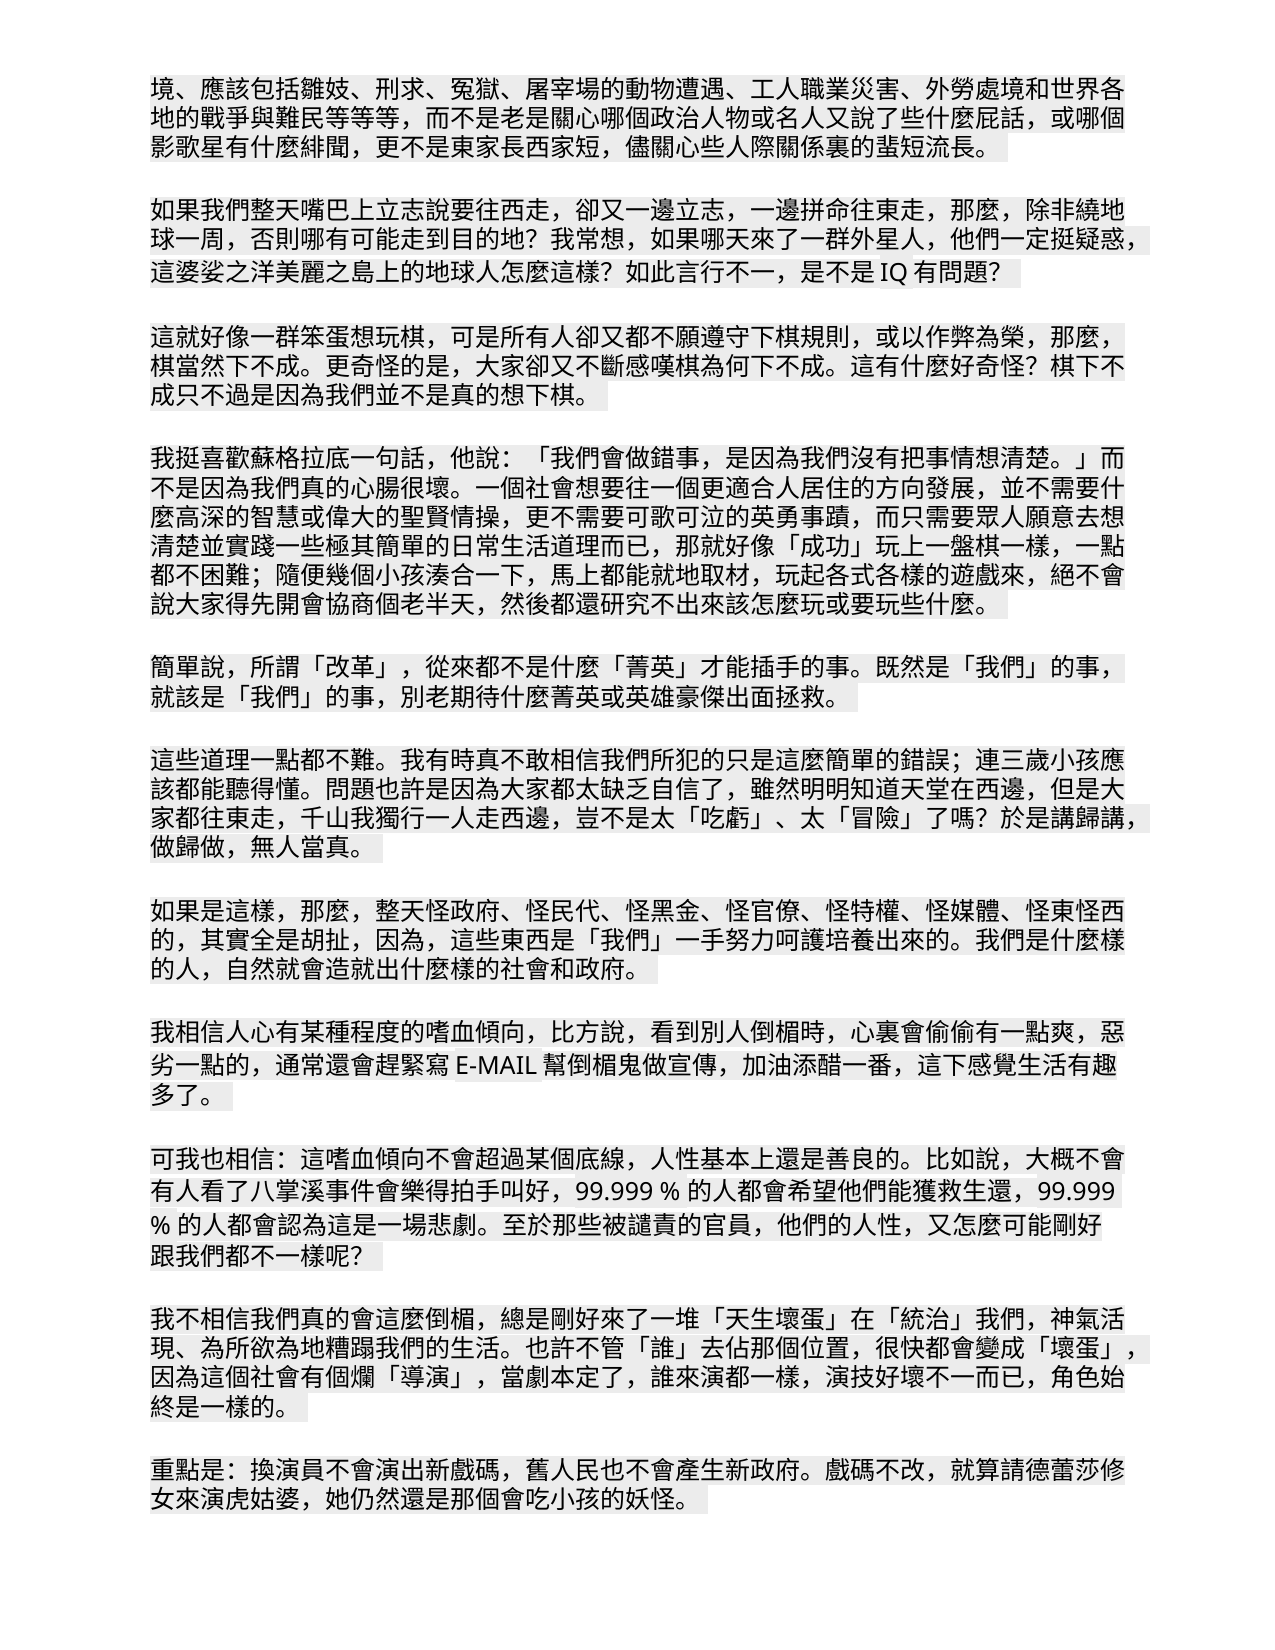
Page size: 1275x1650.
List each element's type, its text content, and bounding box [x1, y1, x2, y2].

text 【舊文新登】李遠哲嘉言錄(2)：選民進黨，台灣才能向上提昇 陳真 2017.09.26. 黑金體制以民主之名在台橫行二、三十年，搞仇中反華以及高唱所謂台獨，做為一種奪權營私的手段。政治圈裏，難道有人會否認這樣一個基本事實？ 政客欺騙一般人時，完全又是另一副形象與說法，可是，私下關起門來，就跟土匪黑幫就地分贓根本沒兩樣，誰要搶這個，誰要奪那個，大家來喬一喬，喬不好就來鬥，看誰勢力強拳頭粗。可是，一旦面對外界，馬上又換上一副為人民奮鬥打拼的噁心嘴臉。老實一點的人，在這樣的圈子待久了，真是會精神分裂。 但你可別以為黑金體制就是像電影演的那樣，只會拿槍打來打去。那種場面當然也是有的，但是那些都是小咖、小case，搞一些蠅頭小利。真正的大賣賣之掏空撈錢作為，幾乎都是所謂「合法」。 當我大權在握，要「合法」還不簡單？就算非法，你也絕對抓不到證據；就算抓到證據，法院也不會偵辦；就算法院不得不辦，也是先拖過十幾二十年再說。就算拖到不能再拖，那就意思意思判一下，一審先予重判，等風頭一過，再拖個幾年，就以「查無實據」結案或易科罰金了事。 阿扁之所以一方面承認自己貪污和洗錢，一方面卻又心有不甘是因為，倘若阿扁應該坐牢，那麼，其他檯面人物及其一票走狗幫凶，恐怕百分之99點9都得坐穿牢底。 西元兩千年，阿扁剛上台時，連同人渣黨的國師李遠哲，就像天皇那樣，對之完全不能有一絲批評。誰敢批評，馬上就會招來綠營支持者無所不用其極的抹黑與騷擾，非常可怕。李遠哲當年所謂「向上提昇」的「新政府」 之偉大形象，高入雲霄，擁有八成以上的「民意」，誰敢對之稍有一絲不敬或質疑，誰就會倒大霉。 那時候，西元2000年，我光是寫了一篇其實溫溫吞吞的文章叫做《舊人民不會有新政府》，就不知道招來多少報復、抹黑與人格毀滅，手段之卑劣齷齪，外人難以想像，非常痛苦。各位不妨讀一讀，思考一下，為何這樣一篇絲毫不具攻擊性的文字，卻不見容於李遠哲所宣稱的那個「向上提昇」的「新政府」年代？ 我那文章僅僅只是說：除非人民改變價值態度，除非人民真心厭惡黑金、貪污與特權，否則不可能會有什麼新政府或新政治的誕生，一切扯爛污必然照樣繼續進行，甚且變本加厲。 如今看來，唯一改變的是：以前藍的吃得凶，接著則是綠的後來居上，「青出於藍」，吃得更是凶猛百倍。 民主，不但是一種騙局詐術，更是一場恐怖噩夢。所有一切醜陋勾當，一切罪行，都以民主之名。不可思議的是，台灣人似乎就是喜歡這一套。 ====================== 【舊文新登】舊人民不會有新政府（全文版） 陳真 2000. 9. 1. （摘要版原載《南方電子報》） 「八掌溪事件」發生時，我剛好放暑假從英國返台，因為在台沒有落腳處，居無定所，每次回台都只好各地借宿，因此有機會與許多新朋舊友相聚。這悲劇事件，似乎成為眾人話題，一談起，無不義憤填膺。許多公共場所，比如火車站大廳的電視機前，我甚至還看到一些旅客兀自對著銀光幕破口大罵，彷彿一拳就要揍向電視機裏的官僚。 跟大家的反應一樣，當我目睹整個事件的過程時，心裏充滿憤怒，可是，高亢情緒維持不了多久，就被另一種感覺所取代。這感覺很奇怪，就像夜深人靜裏打開窗戶，聽到外頭黑暗中隱隱飄來的豬隻哀嚎。這不是想像，而是小時候的深刻記憶。 在我童年住的地方附近，有個屠宰場；民間為了某種奇怪的血液循環的理由，會將清晨待宰的豬隻，在前一天夜裏，四肢捆綁，徹夜懸吊在木棍上，直到死亡的來臨，方得解脫。據說這樣的倒吊，會使「肉質」更加美味可口。 每天夜裏，只要打開窗戶，哀號聲就會隨著風，從黑暗深處飄了進來。現場尖銳淒厲的叫聲，或許因為距離遠了，傳到耳邊時，變得異常柔和。靜靜的暗夜裏，聽起來就像林間寂寞的鳥獸叫聲。 沈從文說他曾夜聞小羊叫聲，他說，當他聽到這些小東西柔柔的叫聲從遠處傳來時，他彷彿「瞬間明白了世上一切的道理」。 長大後，我經常回想夜裏那些聲音，那是將近三十年前的事了，三十年能忘掉多少令人哭天搶地的事，這事的細節其實我也忘了，可我總還記得那種感覺。台南是個挺熱的地方，可當這些聲音傳來時，大約氣溫也涼了。如果你在南台灣曾熱得發暈，那你一定能體會熾熱過後的夏夜清涼那種幽幽的感覺，就像在一個充滿喧鬧的地方突然人去樓空靜下來那種失落感。 記得小時候有幾次我墊著腳尖趴在窗前，努力想看清楚聲音的來源，可是，眼前其實只是一團黑暗，什麼也看不到，只是隱隱覺得遠方暗夜的盡頭彷彿不是屠宰場，而是一座美麗森林。 白天上下學路過時，我就會「清醒」過來，森林只是我的幻想，那其實是靠近台南運河邊的一間屠宰場，常可見到用大鐵鉤鉤住嘴、硬拖出來的豬隻。路過時，你還得小心不要踩到橫流而過的鮮血。這些可悲往事，也許在我年幼的心靈上給提早抹上一些憂鬱氣質。 國中畢業後，我就離開了家，長年在外地求學謀生，那熟悉的哀叫聲，並沒有因此而變成童年往事，相反地，它彷彿一直在我心中深處迴響。 這些叫聲，不但使我初上小學時便不敢再吃地上走的和天上飛的所有動物；更奇怪的是，不知道為什麼，這些理當產生殘酷負面感受之叫聲和現場滿地鮮血，似乎反而使我心裏頭產生一種奇妙的安全感，彷彿再也沒有任何外來的力量能夠傷得了我，心裏反倒沒有了懼怕。也許那是因為，各種生命之間有著某種奇異的連結，當別人或動物的痛苦巨大到某個程度時，彷彿就跟我們自己的痛苦混合在一起；一己之痛，於是也就好像因此而顯得微不足道。 如果忽略事物表象的差異，你或許會同意，生活中類似八掌溪事件這樣的悲劇不斷上演；哀號的並不是只有雞鴨牛羊。如果我們聽不見，那只是因為我們總是習慣於當對方與自己有親近關係時，才比較能夠感受到當事人的痛苦。可是，如果我們對於矯揉造作的連續劇都能感動得淚漣漣，為何對周遭活生生上演的可悲人事卻反而無動於衷？ 傷殘的不算，一年死一千五百個工人的事實，難道還不夠讓我們懷疑勞工政策一定有什麼地方不對勁？數萬的雛妓，難道還不夠影響我們一絲一毫的心志？寸步難行的街道和建築，難道還不夠讓我們想到行動不便者的痛苦？ 不過，我要說的並不是「誰欺負了誰」的問題，這不是「誰」的問題。大部份痛苦裏頭，並沒有「加害人」。縱然有，「誰是兇手」也不是重點。因為，如果功課好的總是要欺負那功課不好的，那麼，「誰」來當那個功課好的都不重要，反正總歸會有個人糟蹋另一個人；同樣地，如果有錢的總是要吃定沒錢的，那麼，「誰」來賺大錢都一樣，他終究是要吃定窮人。 簡單說，重點是「吃人」這套「邏輯」令人厭惡，而不是「誰」吃人；或者說，重點是「遊戲怎麼玩」，而不是「誰來玩」。如果我們的種種所謂「改革」只是「換人做看麥」，而不是更改「基本劇情架構」，那麼，我們的一切努力，或者所謂「政黨輪替」，其實只是像導演選定某個「明星」來演出某個既定劇本一樣，而這當然不會是我們真正想要的目標。這樣的政黨輪替，就算輪來輪去輪一百遍，上演的必然還是同樣的戲碼。 「是誰」並不重要。如果我們真的不喜歡特權，那不管誰來搞特權都不應該，而不是一方面「感嘆」特權橫行，一方面自己卻又拼命套關係走後門，以享有特權為榮。同樣地，如果我們真的不喜歡髒亂汙穢， 那不管誰亂丟廢棄物或橫行路面都該受到譴責，而不是一方面痛罵髒亂，一方面卻又努力製造髒亂，開起車來視交通號誌如無物。 同樣地，如果我們真的痛恨黑金，那不管誰是黑金，都該受到我們的鄙夷，而不是有錢王八坐上席，總是對有錢有勢者另眼相看、笑臉相迎，管他是否狗皮倒灶， 一概奉為人生楷模。 同樣地，如果我們真的在乎人與人之間的平起平坐，那麼，不管誰裝模作態自尊自大都是可笑且愚蠢，而不是一方面批評，一方面卻又以能夠和所謂權貴或名人往來為榮。可是，事實上，不管婚喪喜慶或各行各業開張大吉或有什麼活動，總是請來一堆市長立委或議員什麼的，並以之為榮。 如果我們真的喜歡樸實一點的政治風氣，那就應該摒棄譁眾取寵，唾棄那些會變裝表演取悅群眾、會見人說人話見鬼說鬼話的政客，而不是把政治人物當成明星一般「仰慕」，卻絲毫不在乎其人品。 同樣地，如果我們真的希望下一代能夠成為善良正直的人，如果我們真的希望生活在一個尊重生命的社會裏，如果我們真的相信自己是這塊土地的「主人」，那麼，我們就不應該老是卑躬屈膝地巴結或看重我們的「公僕」，我們的生活「大事」就應該包括流浪狗的處境、應該包括雛妓、刑求、冤獄、屠宰場的動物遭遇、工人職業災害、外勞處境和世界各地的戰爭與難民等等等，而不是老是關心哪個政治人物或名人又說了些什麼屁話，或哪個影歌星有什麼緋聞，更不是東家長西家短，儘關心些人際關係裏的蜚短流長。 如果我們整天嘴巴上立志說要往西走，卻又一邊立志，一邊拼命往東走，那麼，除非繞地球一周，否則哪有可能走到目的地？我常想，如果哪天來了一群外星人，他們一定挺疑惑，這婆娑之洋美麗之島上的地球人怎麼這樣？如此言行不一，是不是IQ有問題？ 這就好像一群笨蛋想玩棋，可是所有人卻又都不願遵守下棋規則，或以作弊為榮，那麼，棋當然下不成。更奇怪的是，大家卻又不斷感嘆棋為何下不成。這有什麼好奇怪？棋下不成只不過是因為我們並不是真的想下棋。 我挺喜歡蘇格拉底一句話，他說：「我們會做錯事，是因為我們沒有把事情想清楚。」而不是因為我們真的心腸很壞。一個社會想要往一個更適合人居住的方向發展，並不需要什麼高深的智慧或偉大的聖賢情操，更不需要可歌可泣的英勇事蹟，而只需要眾人願意去想清楚並實踐一些極其簡單的日常生活道理而已，那就好像「成功」玩上一盤棋一樣，一點都不困難；隨便幾個小孩湊合一下，馬上都能就地取材，玩起各式各樣的遊戲來，絕不會說大家得先開會協商個老半天，然後都還研究不出來該怎麼玩或要玩些什麼。 簡單說，所謂「改革」，從來都不是什麼「菁英」才能插手的事。既然是「我們」的事，就該是「我們」的事，別老期待什麼菁英或英雄豪傑出面拯救。 這些道理一點都不難。我有時真不敢相信我們所犯的只是這麼簡單的錯誤；連三歲小孩應該都能聽得懂。問題也許是因為大家都太缺乏自信了，雖然明明知道天堂在西邊，但是大家都往東走，千山我獨行一人走西邊，豈不是太「吃虧」、太「冒險」了嗎？於是講歸講，做歸做，無人當真。 如果是這樣，那麼，整天怪政府、怪民代、怪黑金、怪官僚、怪特權、怪媒體、怪東怪西的，其實全是胡扯，因為，這些東西是「我們」一手努力呵護培養出來的。我們是什麼樣的人，自然就會造就出什麼樣的社會和政府。 我相信人心有某種程度的嗜血傾向，比方說，看到別人倒楣時，心裏會偷偷有一點爽，惡劣一點的，通常還會趕緊寫E-MAIL幫倒楣鬼做宣傳，加油添醋一番，這下感覺生活有趣多了。 可我也相信：這嗜血傾向不會超過某個底線，人性基本上還是善良的。比如說，大概不會有人看了八掌溪事件會樂得拍手叫好，99.999 % 的人都會希望他們能獲救生還，99.999 % 的人都會認為這是一場悲劇。至於那些被譴責的官員，他們的人性，又怎麼可能剛好跟我們都不一樣呢？ 我不相信我們真的會這麼倒楣，總是剛好來了一堆「天生壞蛋」在「統治」我們，神氣活現、為所欲為地糟蹋我們的生活。也許不管「誰」去佔那個位置，很快都會變成「壞蛋」，因為這個社會有個爛「導演」，當劇本定了，誰來演都一樣，演技好壞不一而已，角色始終是一樣的。 重點是：換演員不會演出新戲碼，舊人民也不會產生新政府。戲碼不改，就算請德蕾莎修女來演虎姑婆，她仍然還是那個會吃小孩的妖怪。 許多有志之士總想「改變世界」，可是，改變髮型不叫「重新」做人，世界也不會因為「換人做看麥」而改變，就像「哈姆雷特」並不會因為「換人演看麥」，就變成一齣爆笑劇一樣。這道理會很難理解嗎？ 台灣社會似乎總是在努力改變外觀造型，頻換流行款式，可惜腦子裏想的東西、眼睛看世界的方式，卻似乎從來都沒什麼改變。 [150, 75, 1125, 1548]
